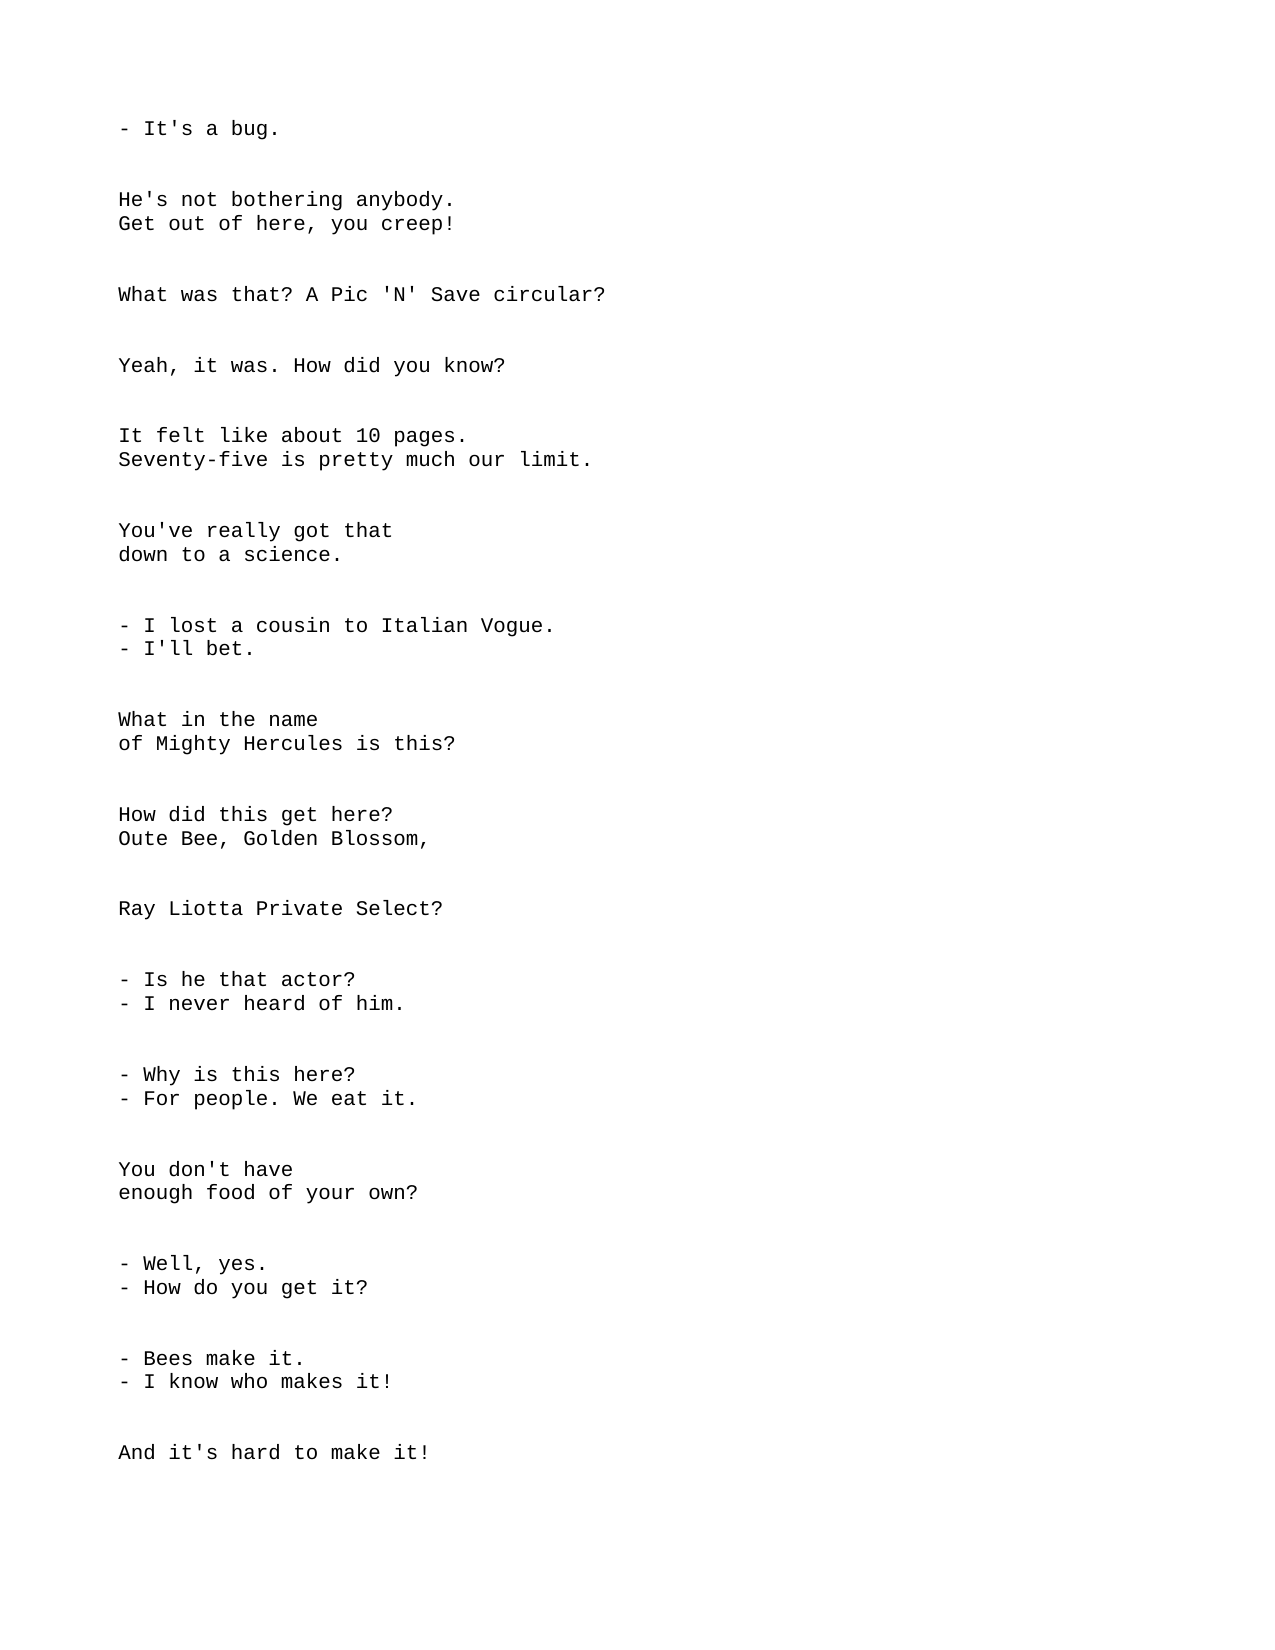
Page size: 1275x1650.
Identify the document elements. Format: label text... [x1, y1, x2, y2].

text It felt like about 10 pages. [118, 426, 1157, 449]
text Yeah, it was. How did you know? [118, 354, 1157, 378]
text What was that? A Pic 'N' Save circular? [118, 284, 1157, 307]
text What in the name [118, 709, 1157, 733]
text - I never heard of him. [118, 993, 1157, 1017]
text - I lost a cousin to Italian Vogue. [118, 615, 1157, 638]
text - It's a bug. [118, 118, 1157, 142]
text - Why is this here? [118, 1064, 1157, 1088]
text Get out of here, you creep! [118, 213, 1157, 236]
text You've really got that [118, 520, 1157, 544]
text - For people. We eat it. [118, 1088, 1157, 1111]
text - Bees make it. [118, 1348, 1157, 1371]
text He's not bothering anybody. [118, 189, 1157, 213]
text And it's hard to make it! [118, 1442, 1157, 1466]
text enough food of your own? [118, 1182, 1157, 1206]
text You don't have [118, 1158, 1157, 1182]
text - I'll bet. [118, 638, 1157, 662]
text - Well, yes. [118, 1253, 1157, 1277]
text Seventy-five is pretty much our limit. [118, 449, 1157, 473]
text of Mighty Hercules is this? [118, 733, 1157, 757]
text How did this get here? [118, 804, 1157, 827]
text Oute Bee, Golden Blossom, [118, 827, 1157, 851]
text - How do you get it? [118, 1277, 1157, 1300]
text - I know who makes it! [118, 1371, 1157, 1395]
text - Is he that actor? [118, 969, 1157, 993]
text down to a science. [118, 544, 1157, 567]
text Ray Liotta Private Select? [118, 898, 1157, 922]
